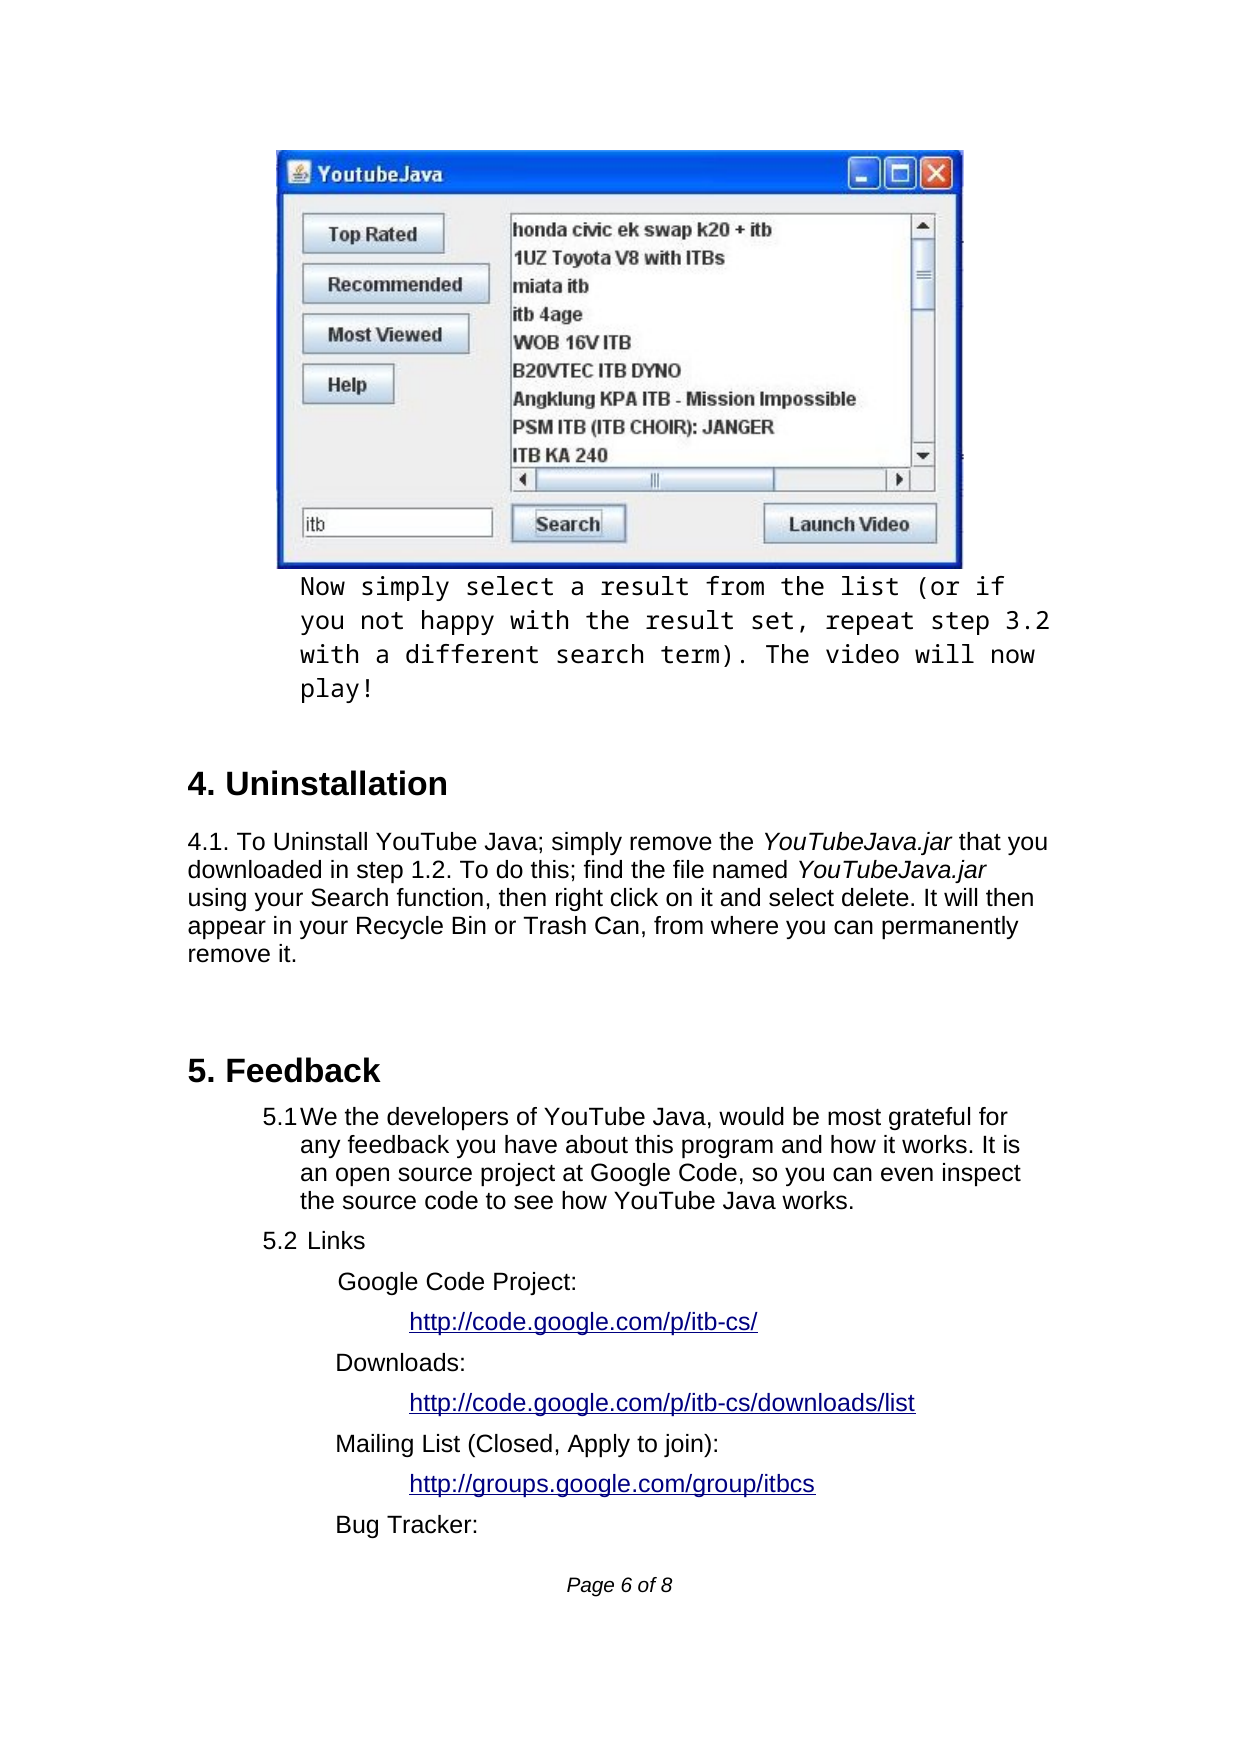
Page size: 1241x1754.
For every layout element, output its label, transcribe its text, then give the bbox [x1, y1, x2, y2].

text Mailing List (Closed, Apply to join): [187, 1429, 1053, 1457]
picture [276, 150, 964, 569]
text Bug Tracker: [187, 1511, 1053, 1538]
list Now simply select a result from the list (or if you not happy with the result set, repeat step 3.2 with a different search term). The video will now play! [262, 150, 1053, 704]
text http://code.google.com/p/itb-cs/ [187, 1308, 1053, 1336]
subtitle Feedback [187, 1052, 1053, 1090]
text http://code.google.com/p/itb-cs/downloads/list [187, 1389, 1053, 1417]
text http://groups.google.com/group/itbcs [187, 1470, 1053, 1498]
list Google Code Project: [300, 1267, 1053, 1295]
subtitle Uninstallation [187, 765, 1053, 803]
list We the developers of YouTube Java, would be most grateful for any feedback you have about this program and how it works. It is an open source project at Google Code, so you can even inspect the source code to see how YouTube Java works. [262, 1102, 1053, 1214]
list Links [262, 1227, 1053, 1255]
subtitle To Uninstall YouTube Java; simply remove the YouTubeJava.jar that you downloaded in step 1.2. To do this; find the file named YouTubeJava.jar using your Search function, then right click on it and select delete. It will then appear in your Recycle Bin or Trash Can, from where you can permanently remove it. [187, 828, 1053, 968]
text Downloads: [187, 1348, 1053, 1376]
